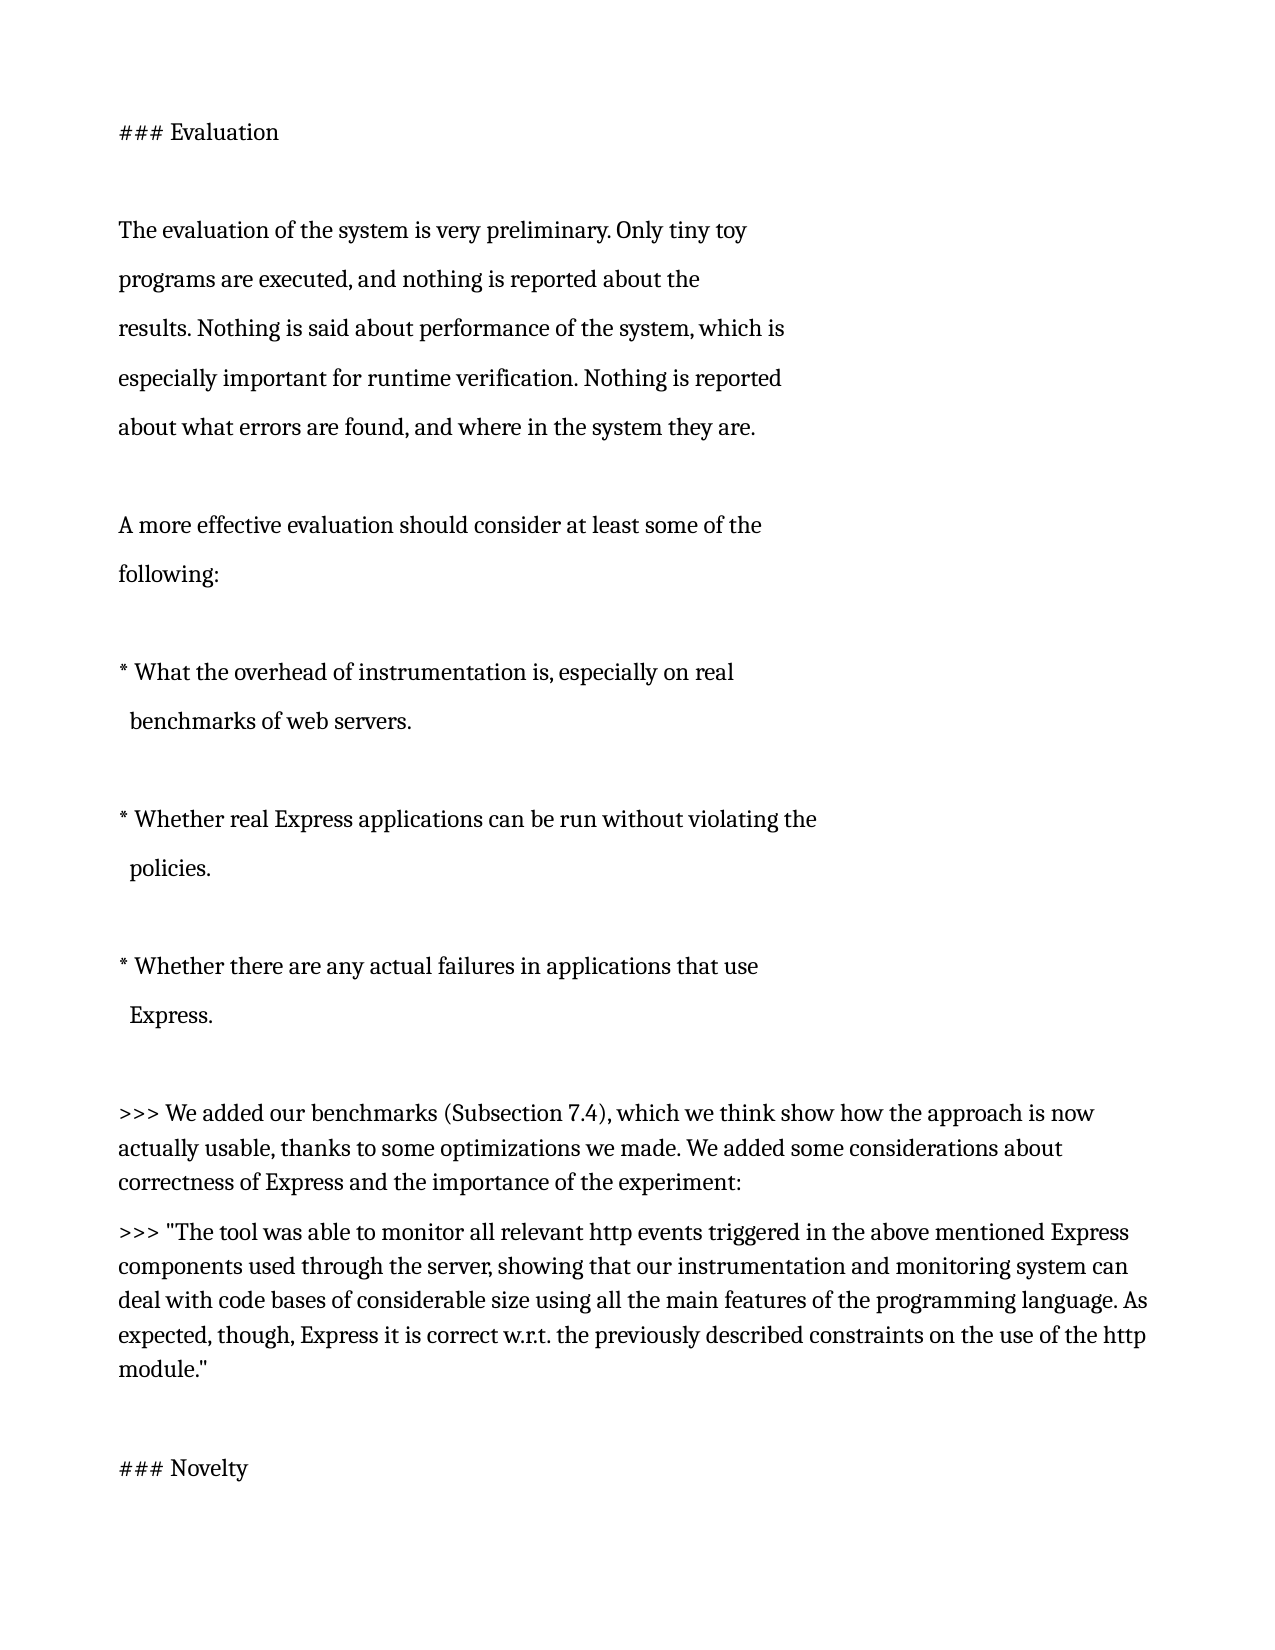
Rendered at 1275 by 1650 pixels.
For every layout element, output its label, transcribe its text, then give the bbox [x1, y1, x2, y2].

text The evaluation of the system is very preliminary. Only tiny toy [118, 216, 1157, 245]
text * Whether there are any actual failures in applications that use [118, 952, 1157, 981]
text * What the overhead of instrumentation is, especially on real [118, 658, 1157, 687]
text about what errors are found, and where in the system they are. [118, 412, 1157, 441]
text >>> We added our benchmarks (Subsection 7.4), which we think show how the approach is now actually usable, thanks to some optimizations we made. We added some considerations about correctness of Express and the importance of the experiment: [118, 1099, 1157, 1197]
text following: [118, 560, 1157, 588]
text >>> "The tool was able to monitor all relevant http events triggered in the above mentioned Express components used through the server, showing that our instrumentation and monitoring system can deal with code bases of considerable size using all the main features of the programming language. As expected, though, Express it is correct w.r.t. the previously described constraints on the use of the http module." [118, 1217, 1157, 1384]
text results. Nothing is said about performance of the system, which is [118, 314, 1157, 343]
text ### Evaluation [118, 118, 1157, 147]
text especially important for runtime verification. Nothing is reported [118, 363, 1157, 392]
text programs are executed, and nothing is reported about the [118, 265, 1157, 294]
text Express. [118, 1001, 1157, 1030]
text ### Novelty [118, 1453, 1157, 1482]
text policies. [118, 854, 1157, 883]
text * Whether real Express applications can be run without violating the [118, 805, 1157, 834]
text benchmarks of web servers. [118, 707, 1157, 736]
text A more effective evaluation should consider at least some of the [118, 511, 1157, 539]
